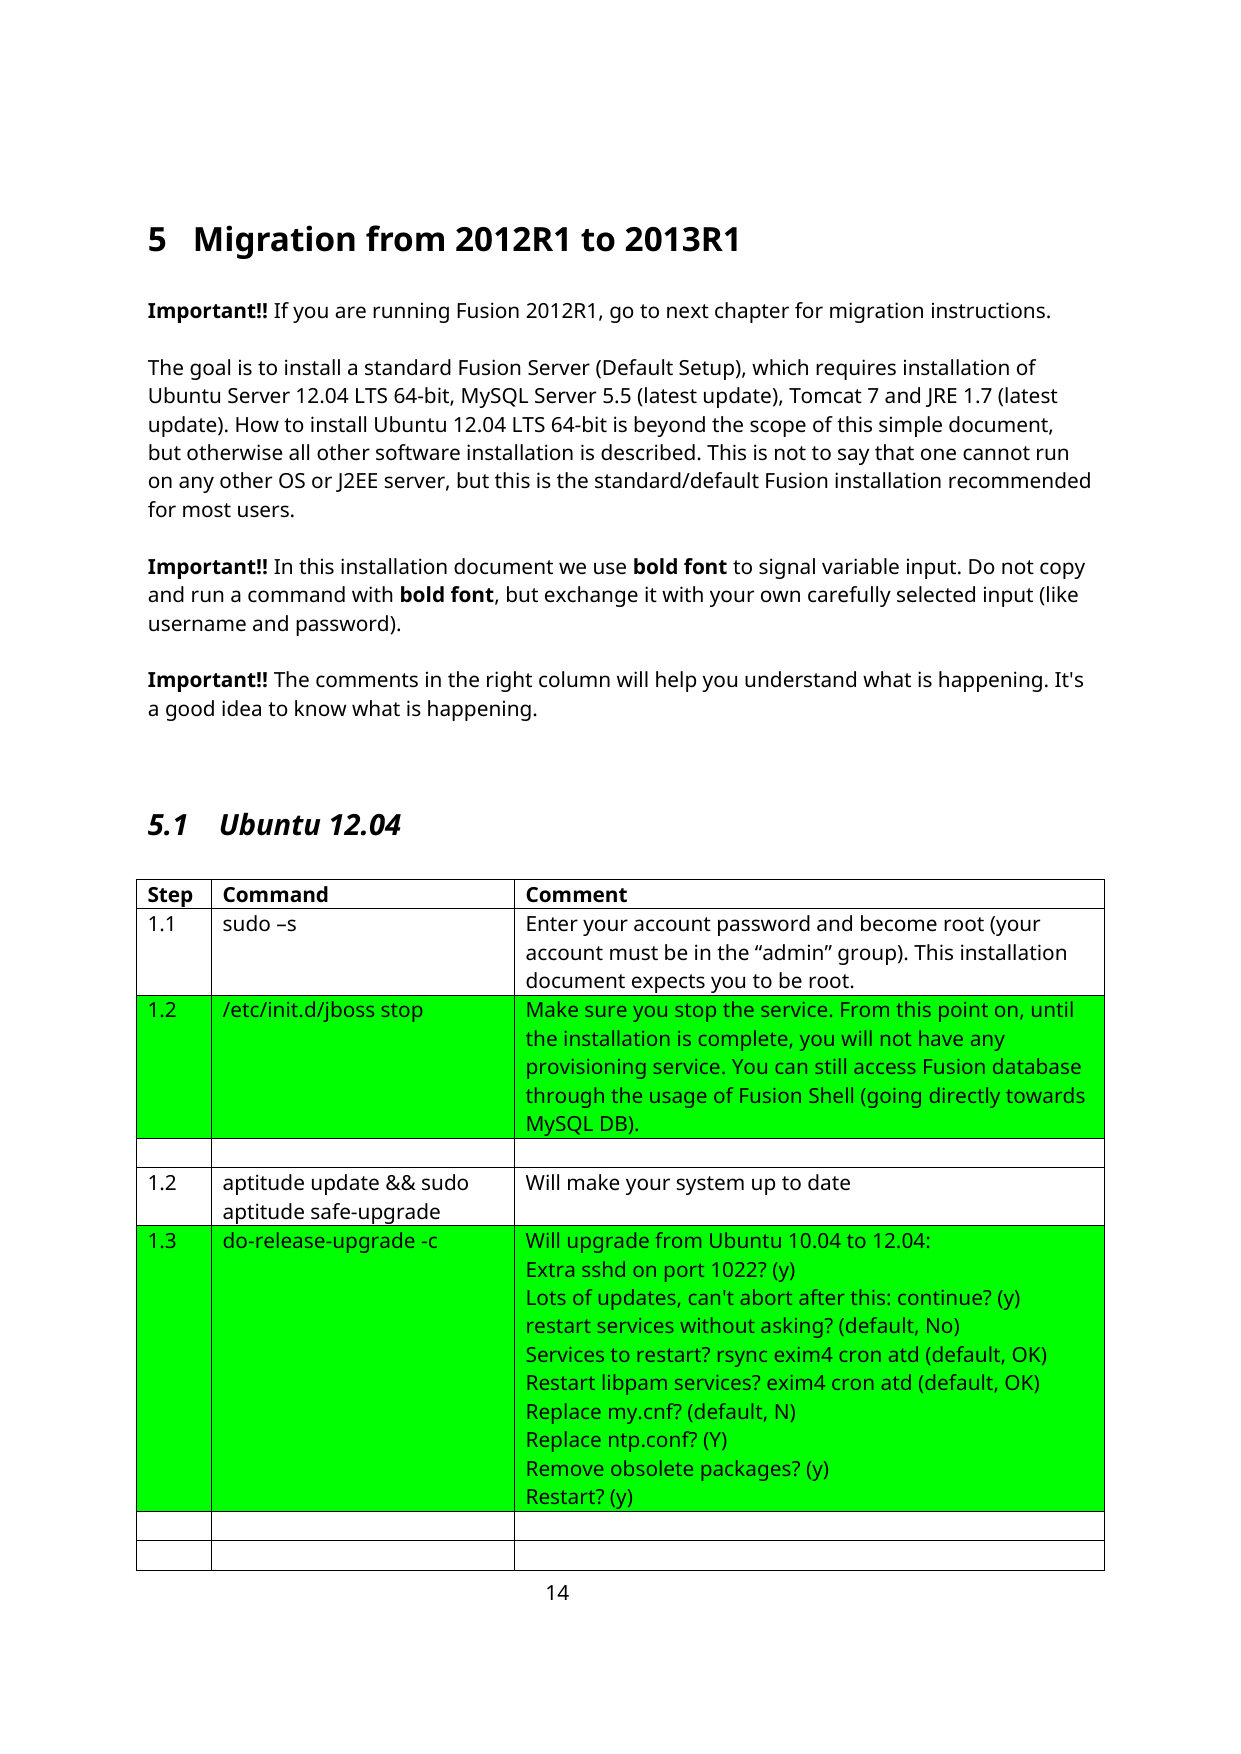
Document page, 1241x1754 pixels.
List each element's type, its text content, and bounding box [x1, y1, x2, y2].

table_cell 1.2 [137, 996, 211, 1138]
table_cell 1.1 [137, 909, 211, 994]
table_cell do-release-upgrade -c [212, 1226, 514, 1511]
table_cell [212, 1541, 514, 1569]
table_cell sudo –s [212, 909, 514, 994]
text Important!! The comments in the right column will help you understand what is happening. It's a good idea to know what is happening. [148, 666, 1092, 722]
table_cell Enter your account password and become root (your account must be in the “admin” group). This installation document expects you to be root. [515, 909, 1104, 994]
table_cell Make sure you stop the service. From this point on, until the installation is complete, you will not have any provisioning service. You can still access Fusion database through the usage of Fusion Shell (going directly towards MySQL DB). [515, 996, 1104, 1138]
table_cell [137, 1512, 211, 1540]
table_header Command [212, 880, 514, 908]
table_cell 1.2 [137, 1168, 211, 1225]
table_cell /etc/init.d/jboss stop [212, 996, 514, 1138]
subtitle Ubuntu 12.04 [148, 804, 1092, 844]
table_header Comment [515, 880, 1104, 908]
table_cell 1.3 [137, 1226, 211, 1511]
text The goal is to install a standard Fusion Server (Default Setup), which requires installation of Ubuntu Server 12.04 LTS 64-bit, MySQL Server 5.5 (latest update), Tomcat 7 and JRE 1.7 (latest update). How to install Ubuntu 12.04 LTS 64-bit is beyond the scope of this simple document, but otherwise all other software installation is described. This is not to say that one cannot run on any other OS or J2EE server, but this is the standard/default Fusion installation recommended for most users. [148, 353, 1092, 523]
table_cell [212, 1139, 514, 1167]
table_cell aptitude update && sudo aptitude safe-upgrade [212, 1168, 514, 1225]
table_cell [137, 1139, 211, 1167]
table_cell Will make your system up to date [515, 1168, 1104, 1225]
table_cell [212, 1512, 514, 1540]
table_cell [137, 1541, 211, 1569]
table_cell [515, 1512, 1104, 1540]
table_cell [515, 1541, 1104, 1569]
text Important!! If you are running Fusion 2012R1, go to next chapter for migration instructions. [148, 296, 1092, 324]
text Important!! In this installation document we use bold font to signal variable input. Do not copy and run a command with bold font, but exchange it with your own carefully selected input (like username and password). [148, 552, 1092, 637]
table_cell Will upgrade from Ubuntu 10.04 to 12.04: Extra sshd on port 1022? (y) Lots of updates, can't abort after this: continue? (y) restart services without asking? (default, No) Services to restart? rsync exim4 cron atd (default, OK) Restart libpam services? exim4 cron atd (default, OK) Replace my.cnf? (default, N) Replace ntp.conf? (Y) Remove obsolete packages? (y) Restart? (y) [515, 1226, 1104, 1511]
table_header Step [137, 880, 211, 908]
subtitle Migration from 2012R1 to 2013R1 [148, 216, 1092, 261]
table_cell [515, 1139, 1104, 1167]
